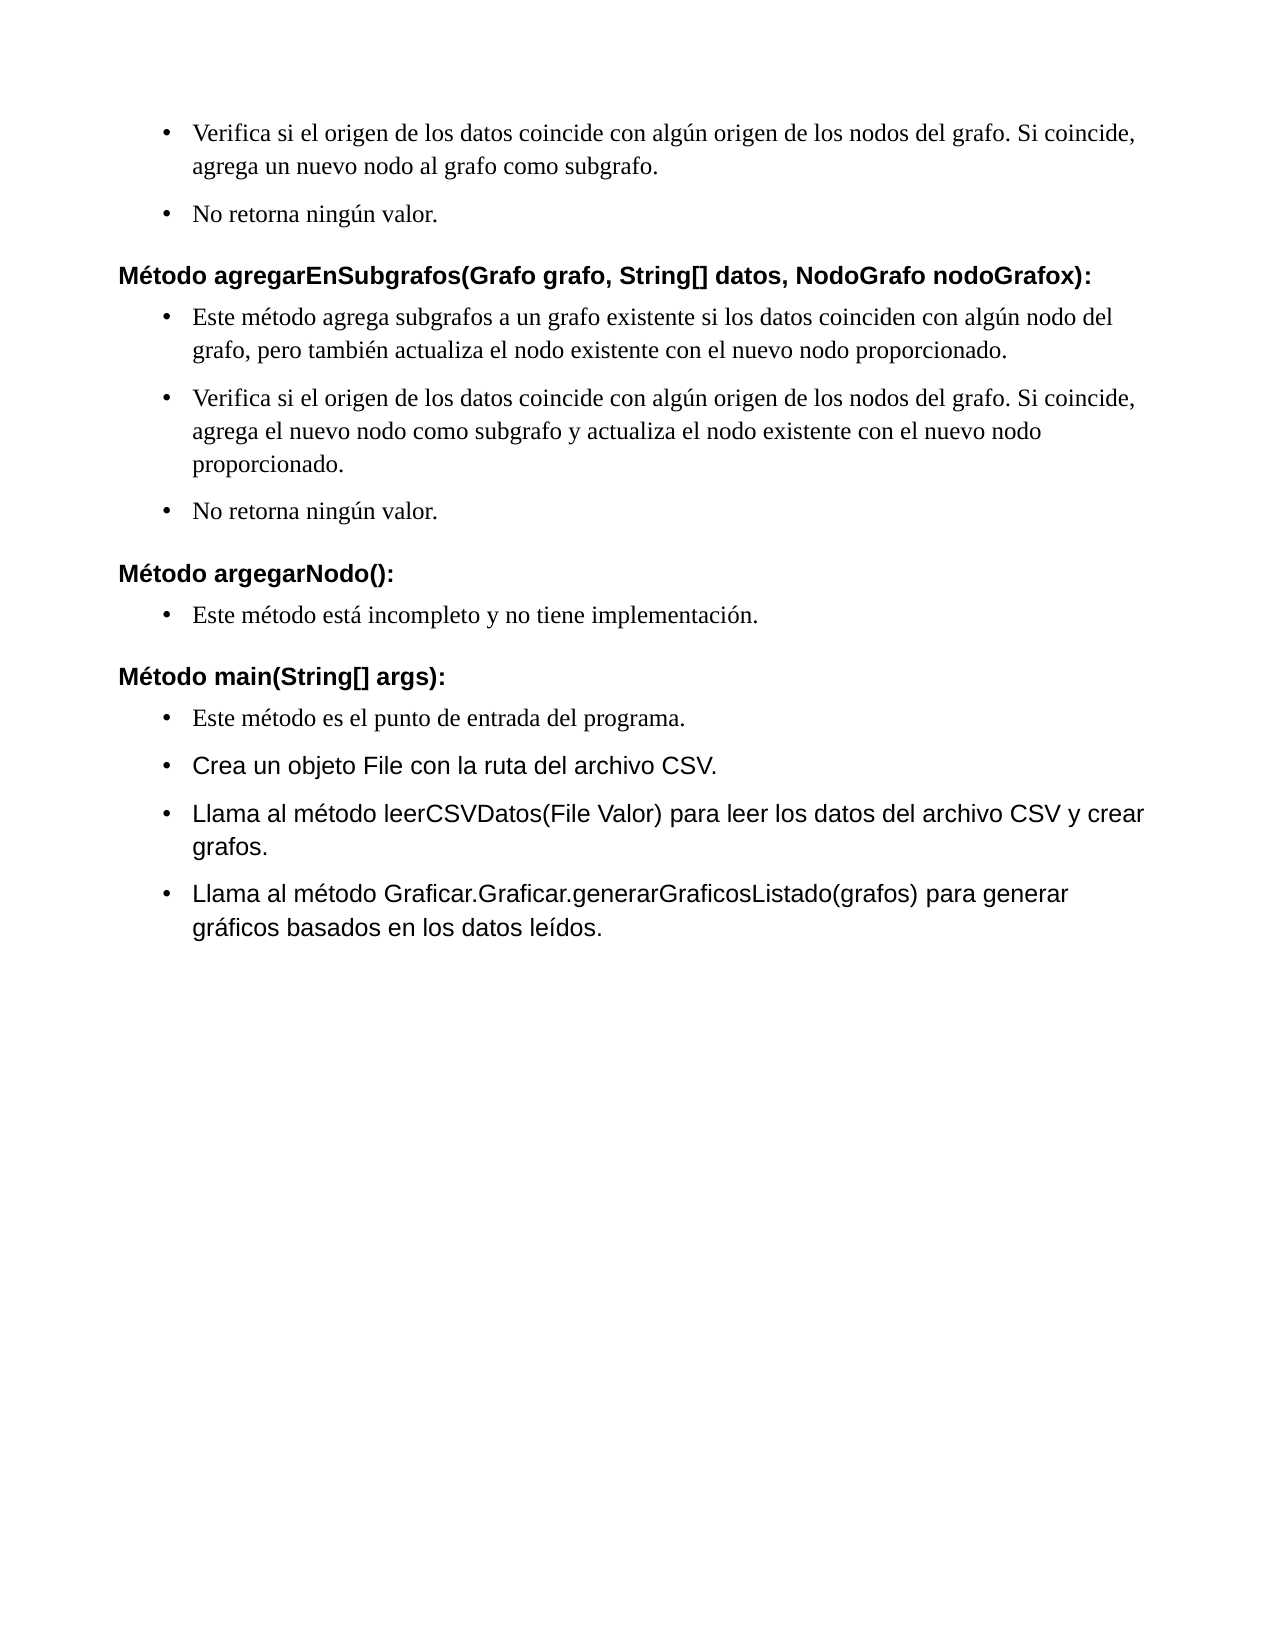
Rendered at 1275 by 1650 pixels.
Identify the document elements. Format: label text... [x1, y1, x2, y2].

list Este método es el punto de entrada del programa. [162, 703, 1157, 732]
list Este método está incompleto y no tiene implementación. [162, 600, 1157, 629]
list Verifica si el origen de los datos coincide con algún origen de los nodos del grafo. Si coincide, agrega el nuevo nodo como subgrafo y actualiza el nodo existente con el nuevo nodo proporcionado. [162, 383, 1157, 478]
subtitle Método main(String[] args): [118, 662, 1157, 691]
list No retorna ningún valor. [162, 496, 1157, 525]
list Verifica si el origen de los datos coincide con algún origen de los nodos del grafo. Si coincide, agrega un nuevo nodo al grafo como subgrafo. [162, 118, 1157, 180]
subtitle Método argegarNodo(): [118, 559, 1157, 587]
list Este método agrega subgrafos a un grafo existente si los datos coinciden con algún nodo del grafo, pero también actualiza el nodo existente con el nuevo nodo proporcionado. [162, 302, 1157, 364]
list Llama al método leerCSVDatos(File Valor) para leer los datos del archivo CSV y crear grafos. [162, 799, 1157, 861]
list No retorna ningún valor. [162, 199, 1157, 227]
list Crea un objeto File con la ruta del archivo CSV. [162, 751, 1157, 780]
subtitle Método agregarEnSubgrafos(Grafo grafo, String[] datos, NodoGrafo nodoGrafox): [118, 261, 1157, 290]
list Llama al método Graficar.Graficar.generarGraficosListado(grafos) para generar gráficos basados en los datos leídos. [162, 879, 1157, 941]
